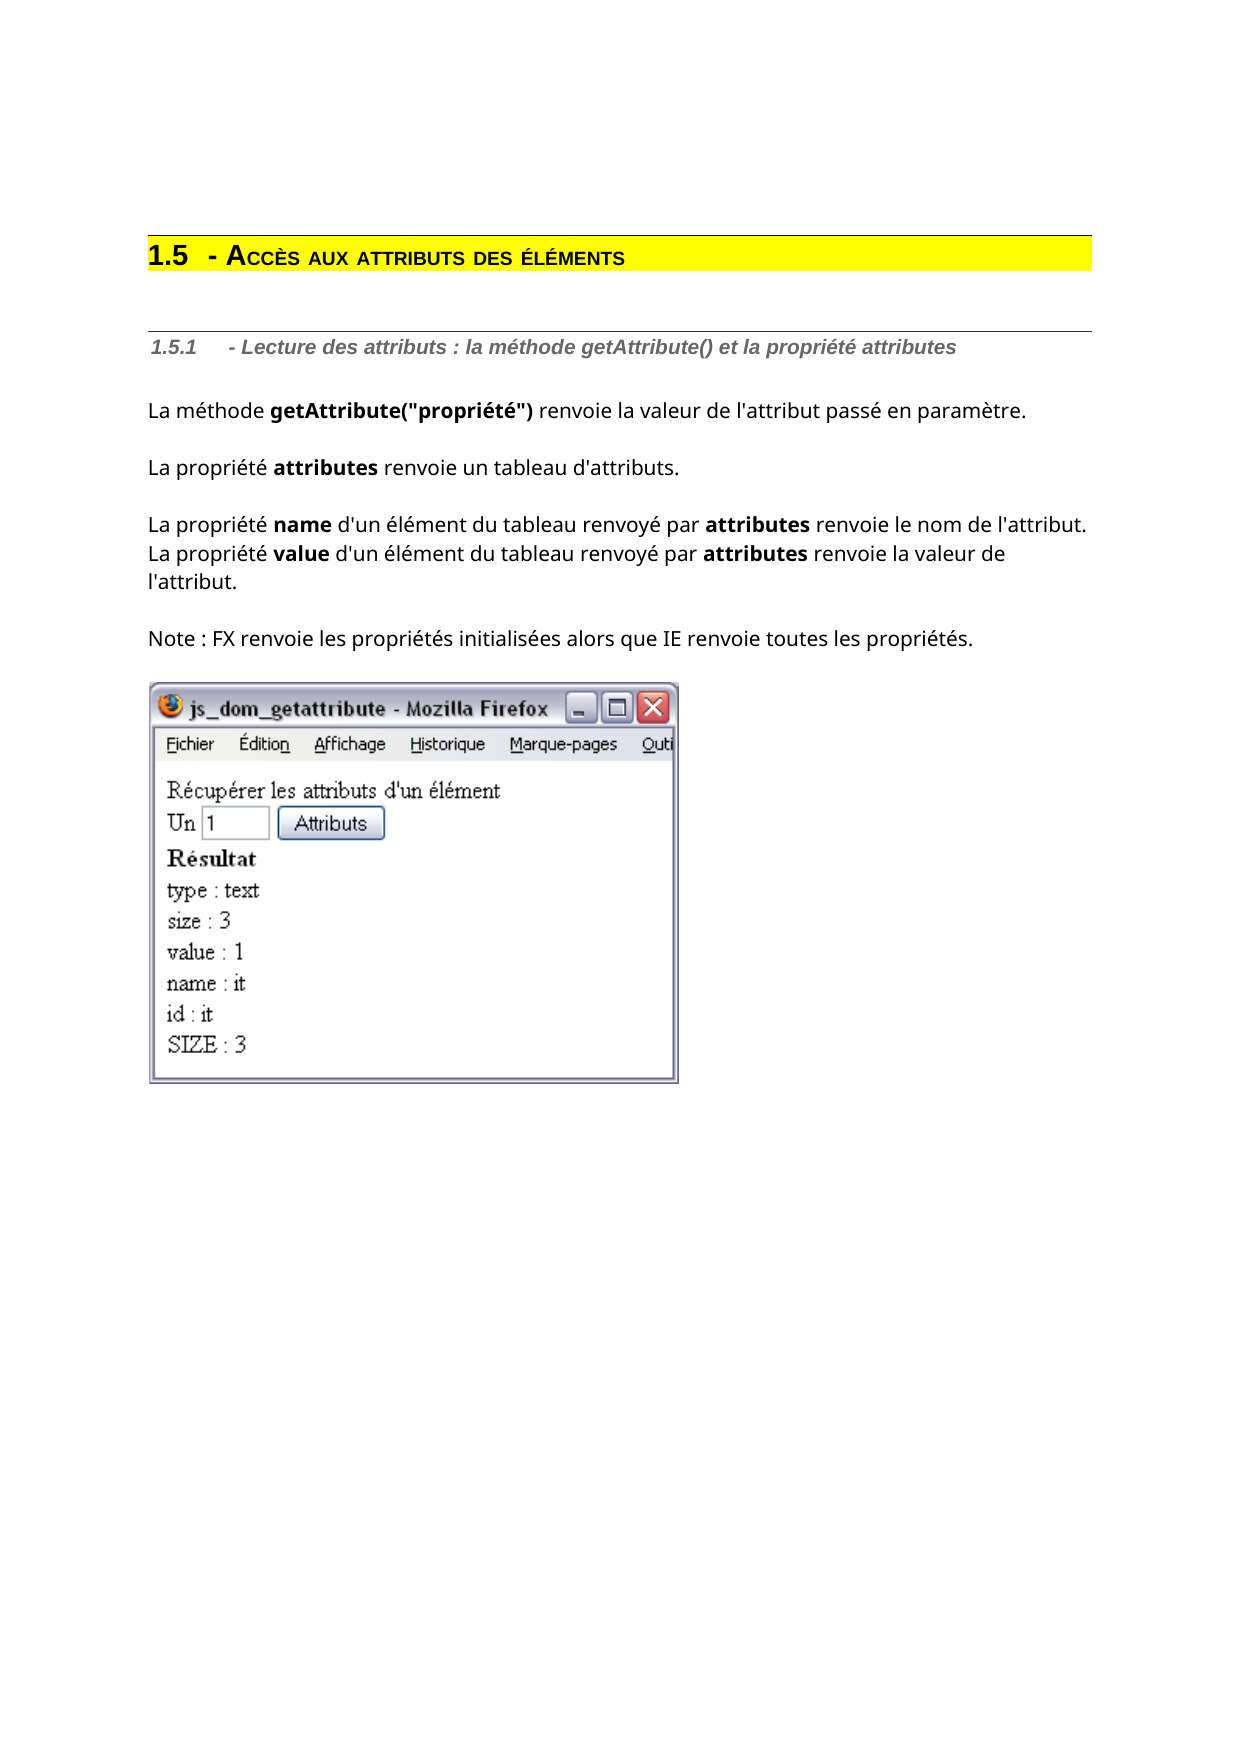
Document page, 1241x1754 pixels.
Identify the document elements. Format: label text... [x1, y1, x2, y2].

text La méthode getAttribute("propriété") renvoie la valeur de l'attribut passé en paramètre. [148, 397, 1092, 425]
text Note : FX renvoie les propriétés initialisées alors que IE renvoie toutes les propriétés. [148, 624, 1092, 652]
picture [149, 682, 679, 1084]
subtitle - Lecture des attributs : la méthode getAttribute() et la propriété attributes [148, 332, 1092, 362]
text La propriété attributes renvoie un tableau d'attributs. [148, 453, 1092, 482]
subtitle - Accès aux attributs des éléments [148, 236, 1092, 271]
text La propriété name d'un élément du tableau renvoyé par attributes renvoie le nom de l'attribut. [148, 510, 1092, 539]
text La propriété value d'un élément du tableau renvoyé par attributes renvoie la valeur de l'attribut. [148, 539, 1092, 596]
